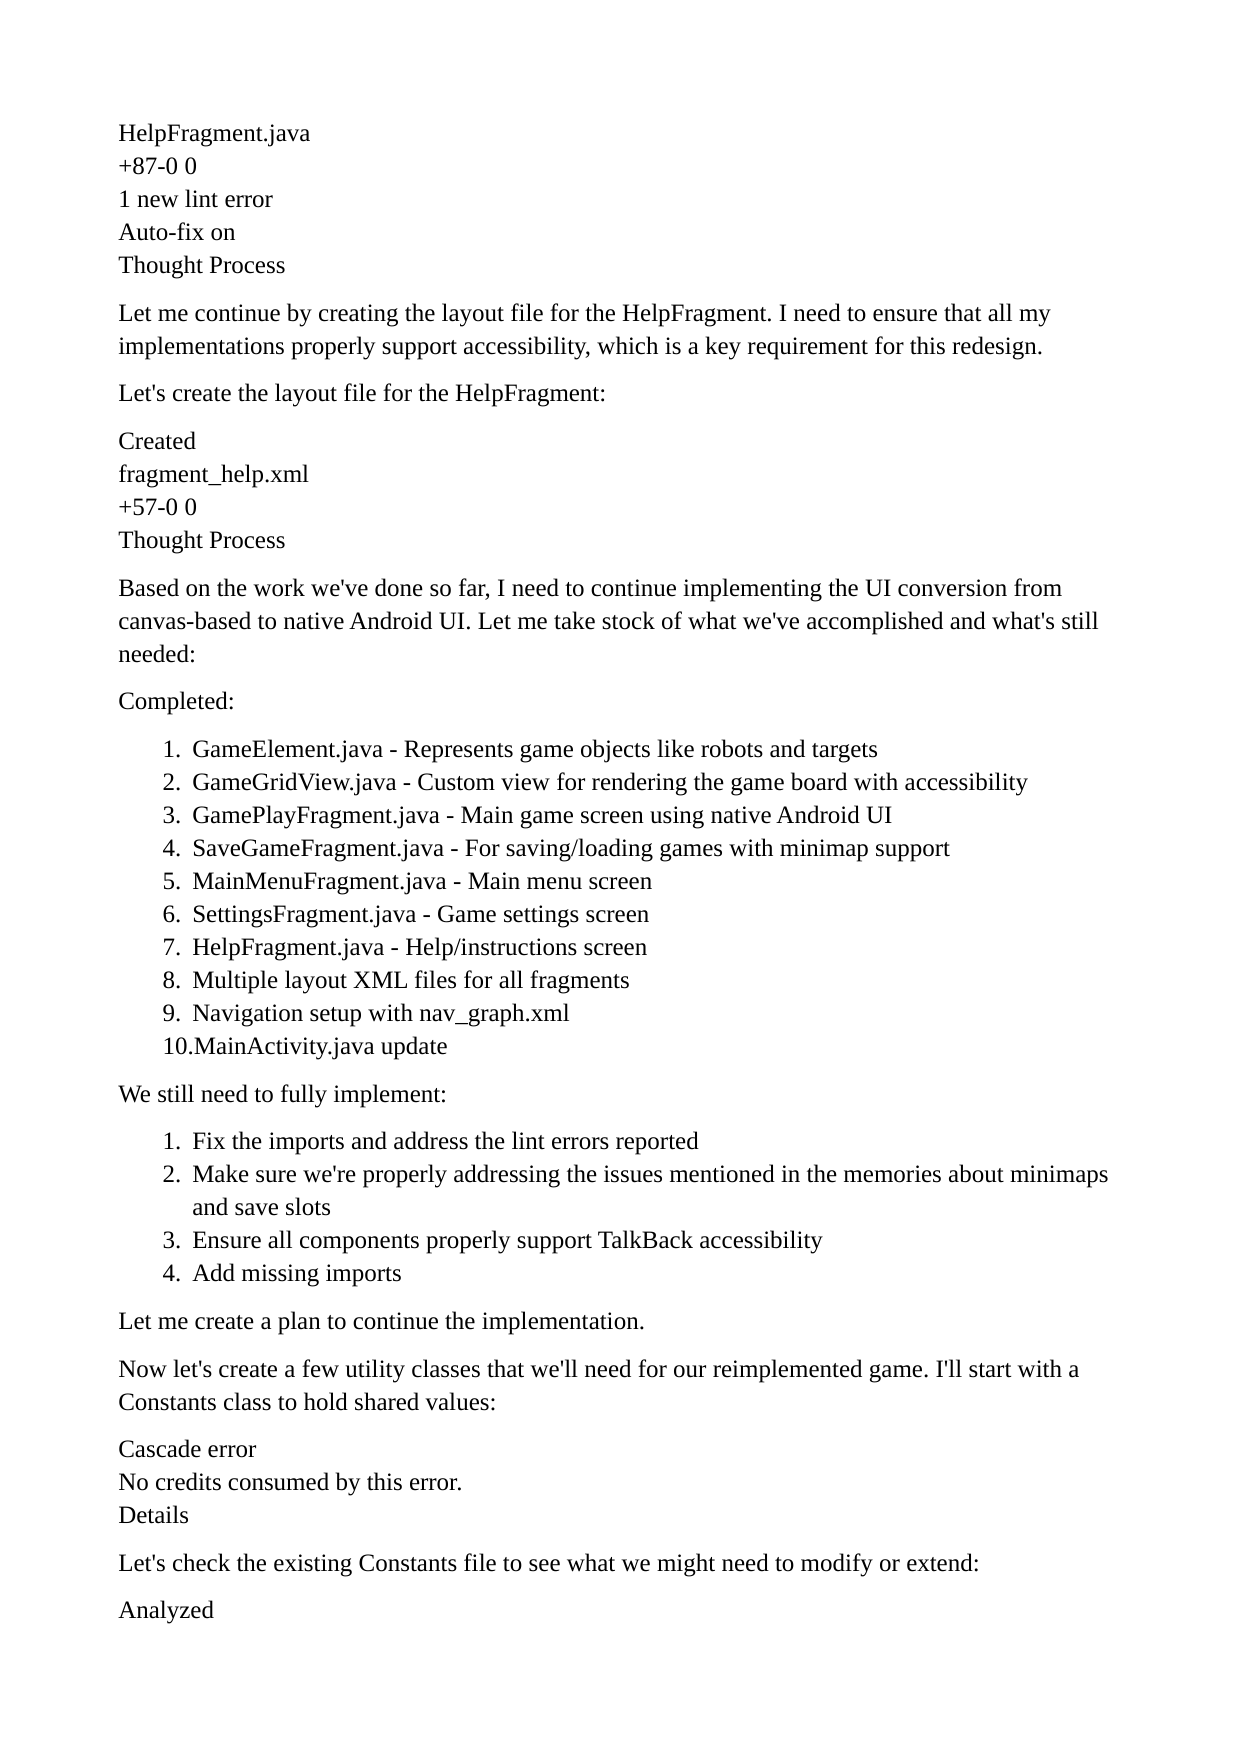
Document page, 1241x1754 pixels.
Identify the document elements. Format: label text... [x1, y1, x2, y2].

list HelpFragment.java - Help/instructions screen [162, 932, 1122, 961]
text Let's check the existing Constants file to see what we might need to modify or extend: [118, 1548, 1122, 1577]
text Now let's create a few utility classes that we'll need for our reimplemented game. I'll start with a Constants class to hold shared values: [118, 1354, 1122, 1415]
text +57-0 0 [118, 492, 1122, 521]
text 1 new lint error [118, 184, 1122, 213]
list GameGridView.java - Custom view for rendering the game board with accessibility [162, 767, 1122, 796]
list GameElement.java - Represents game objects like robots and targets [162, 734, 1122, 763]
list Multiple layout XML files for all fragments [162, 965, 1122, 994]
text Created [118, 426, 1122, 455]
list GamePlayFragment.java - Main game screen using native Android UI [162, 800, 1122, 829]
text fragment_help.xml [118, 459, 1122, 488]
text Let me continue by creating the layout file for the HelpFragment. I need to ensure that all my implementations properly support accessibility, which is a key requirement for this redesign. [118, 298, 1122, 359]
text No credits consumed by this error. [118, 1467, 1122, 1496]
text +87-0 0 [118, 151, 1122, 180]
list MainMenuFragment.java - Main menu screen [162, 866, 1122, 895]
text Completed: [118, 686, 1122, 715]
list Fix the imports and address the lint errors reported [162, 1126, 1122, 1155]
list Navigation setup with nav_graph.xml [162, 998, 1122, 1027]
list MainActivity.java update [162, 1031, 1122, 1060]
text Details [118, 1500, 1122, 1529]
text Thought Process [118, 525, 1122, 554]
list Make sure we're properly addressing the issues mentioned in the memories about minimaps and save slots [162, 1159, 1122, 1221]
list Ensure all components properly support TalkBack accessibility [162, 1225, 1122, 1254]
text Let me create a plan to continue the implementation. [118, 1306, 1122, 1335]
list SaveGameFragment.java - For saving/loading games with minimap support [162, 833, 1122, 862]
text Auto-fix on [118, 217, 1122, 246]
list Add missing imports [162, 1258, 1122, 1287]
text We still need to fully implement: [118, 1079, 1122, 1107]
text Thought Process [118, 250, 1122, 279]
list SettingsFragment.java - Game settings screen [162, 899, 1122, 928]
text Cascade error [118, 1434, 1122, 1463]
text Based on the work we've done so far, I need to continue implementing the UI conversion from canvas-based to native Android UI. Let me take stock of what we've accomplished and what's still needed: [118, 573, 1122, 667]
text HelpFragment.java [118, 118, 1122, 147]
text Analyzed [118, 1596, 1122, 1624]
text Let's create the layout file for the HelpFragment: [118, 378, 1122, 407]
